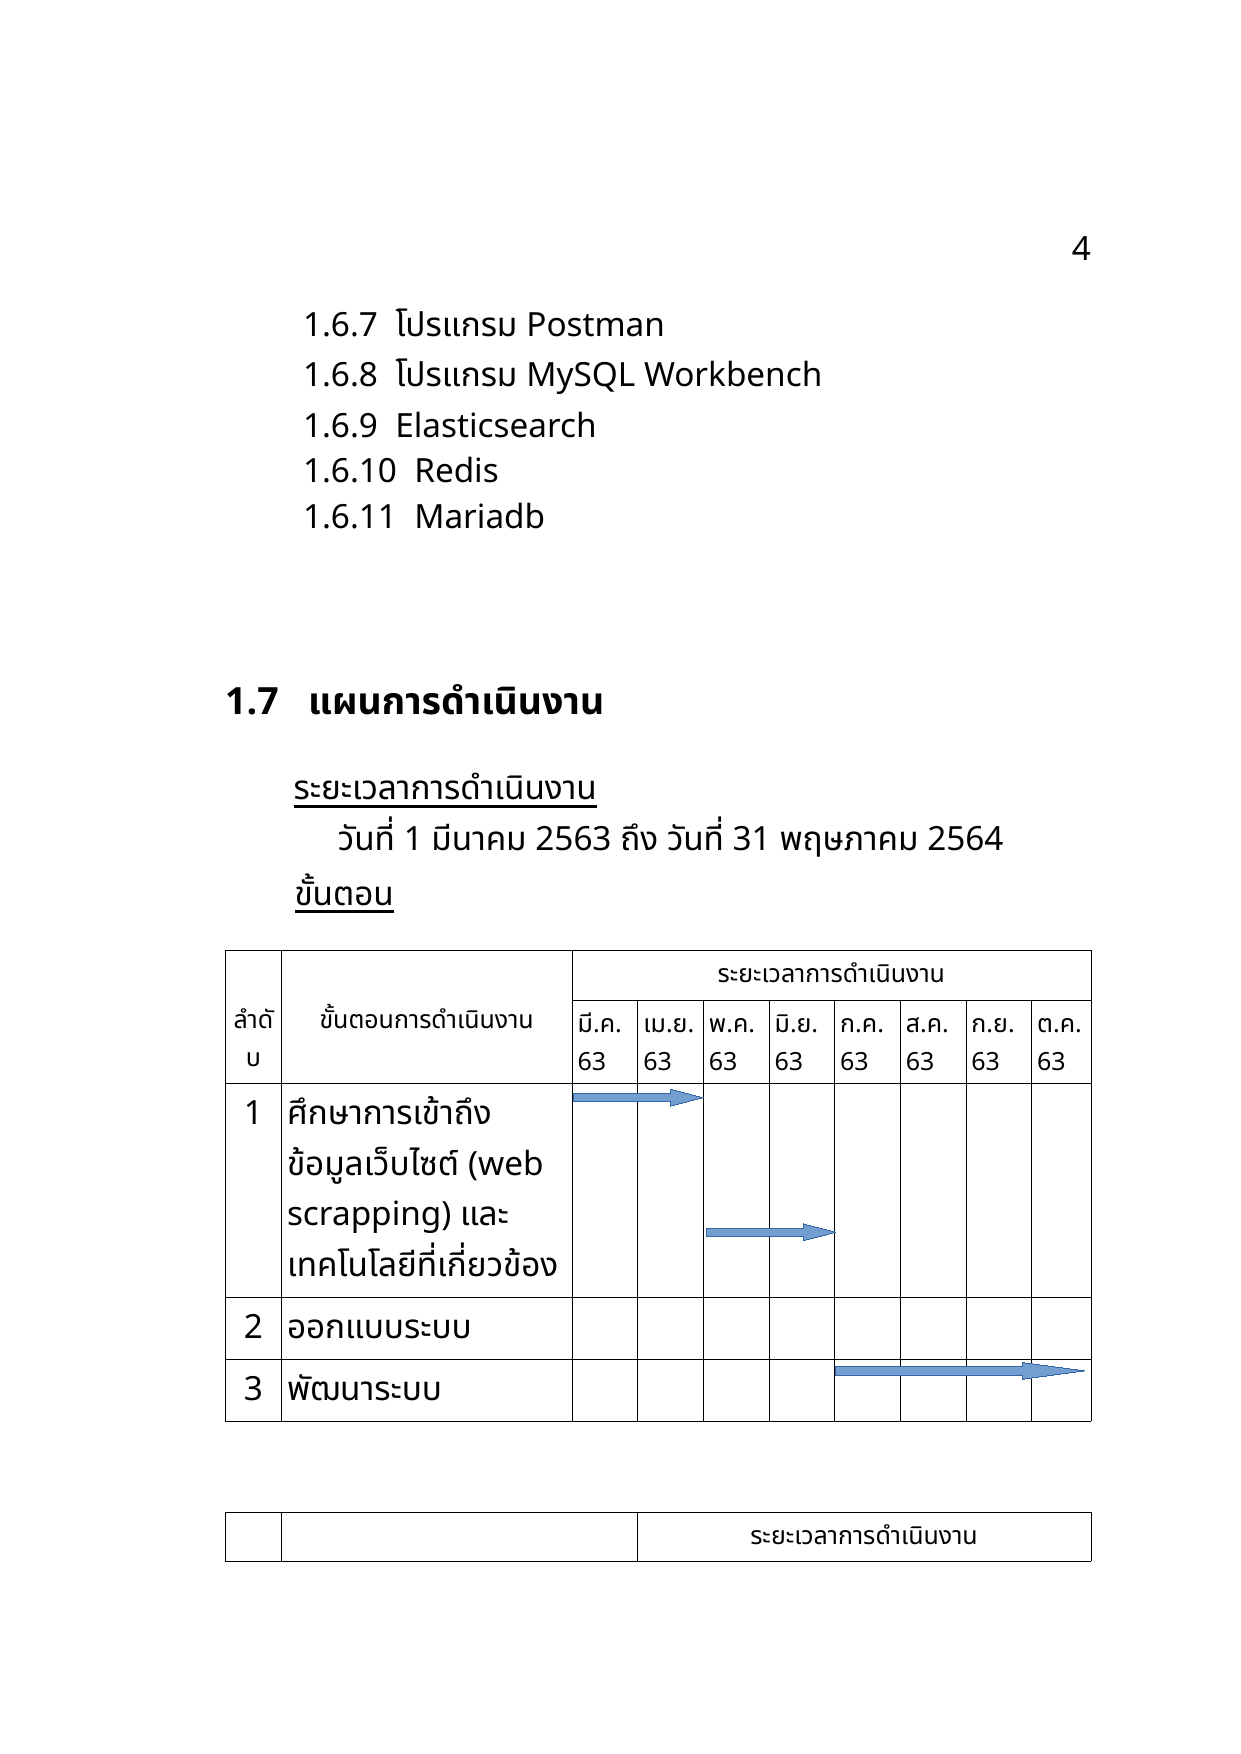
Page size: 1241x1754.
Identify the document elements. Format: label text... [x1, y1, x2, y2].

table_cell [967, 1360, 1031, 1366]
table_cell [573, 1084, 637, 1093]
table_cell มี.ค.63 [573, 1001, 637, 1083]
text ขั้นตอน [225, 865, 1091, 922]
table_cell ก.ค.63 [835, 1001, 900, 1083]
table_header ลำดับ [226, 951, 281, 1083]
table_cell [967, 1084, 1031, 1297]
table_header ระยะเวลาการดำเนินงาน [638, 1513, 1091, 1561]
table_cell 3 [226, 1360, 281, 1421]
text 1.6.9 Elasticsearch [225, 402, 1091, 447]
table_cell ส.ค.63 [901, 1001, 966, 1083]
table_cell [704, 1360, 769, 1421]
table_cell [638, 1360, 703, 1421]
table_cell [573, 1298, 637, 1359]
table_cell [901, 1298, 966, 1359]
table_cell [573, 1360, 637, 1421]
table_cell มิ.ย.63 [770, 1001, 834, 1083]
text 1.6.8 โปรแกรม MySQL Workbench [225, 351, 1091, 402]
table_cell [967, 1298, 1031, 1359]
table_cell 2 [226, 1298, 281, 1359]
table_cell [1032, 1360, 1091, 1421]
table_cell [901, 1084, 966, 1297]
table_header ขั้นตอนการดำเนินงาน [282, 951, 572, 1083]
table_cell [835, 1376, 900, 1421]
table_cell ศึกษาการเข้าถึงข้อมูลเว็บไซต์ (web scrapping) และเทคโนโลยีที่เกี่ยวข้อง [282, 1084, 572, 1297]
table_cell พ.ค.63 [704, 1001, 769, 1083]
table_cell [1032, 1084, 1091, 1297]
table_cell [835, 1298, 900, 1359]
table_cell พัฒนาระบบ [282, 1360, 572, 1421]
text 1.6.7 โปรแกรม Postman [225, 300, 1091, 351]
table_cell [770, 1360, 834, 1421]
table_cell 1 [226, 1084, 281, 1297]
text 1.6.10 Redis [225, 447, 1091, 492]
table_cell [573, 1102, 637, 1297]
table_cell [638, 1084, 703, 1097]
text วันที่ 1 มีนาคม 2563 ถึง วันที่ 31 พฤษภาคม 2564 [225, 815, 1091, 865]
table_cell [835, 1084, 900, 1297]
table_header [226, 1513, 281, 1561]
table_cell [704, 1084, 769, 1297]
table_cell ออกแบบระบบ [282, 1298, 572, 1359]
table_cell [638, 1098, 703, 1297]
table_cell [638, 1298, 703, 1359]
table_header ระยะเวลาการดำเนินงาน [573, 951, 1091, 1000]
text 1.6.11 Mariadb [225, 492, 1091, 538]
table_cell ก.ย.63 [967, 1001, 1031, 1083]
table_header [282, 1513, 637, 1561]
text ระยะเวลาการดำเนินงาน [225, 759, 1091, 815]
table_cell เม.ย.63 [638, 1001, 703, 1083]
table_cell [967, 1376, 1031, 1421]
table_cell [901, 1376, 966, 1421]
text 1.7 แผนการดำเนินงาน [225, 674, 1091, 731]
table_cell [835, 1360, 900, 1366]
table_cell ต.ค.63 [1032, 1001, 1091, 1083]
table_cell [1032, 1298, 1091, 1359]
table_cell [901, 1360, 966, 1366]
table_cell [770, 1233, 834, 1297]
table_cell [770, 1084, 834, 1231]
table_cell [770, 1298, 834, 1359]
table_cell [704, 1298, 769, 1359]
